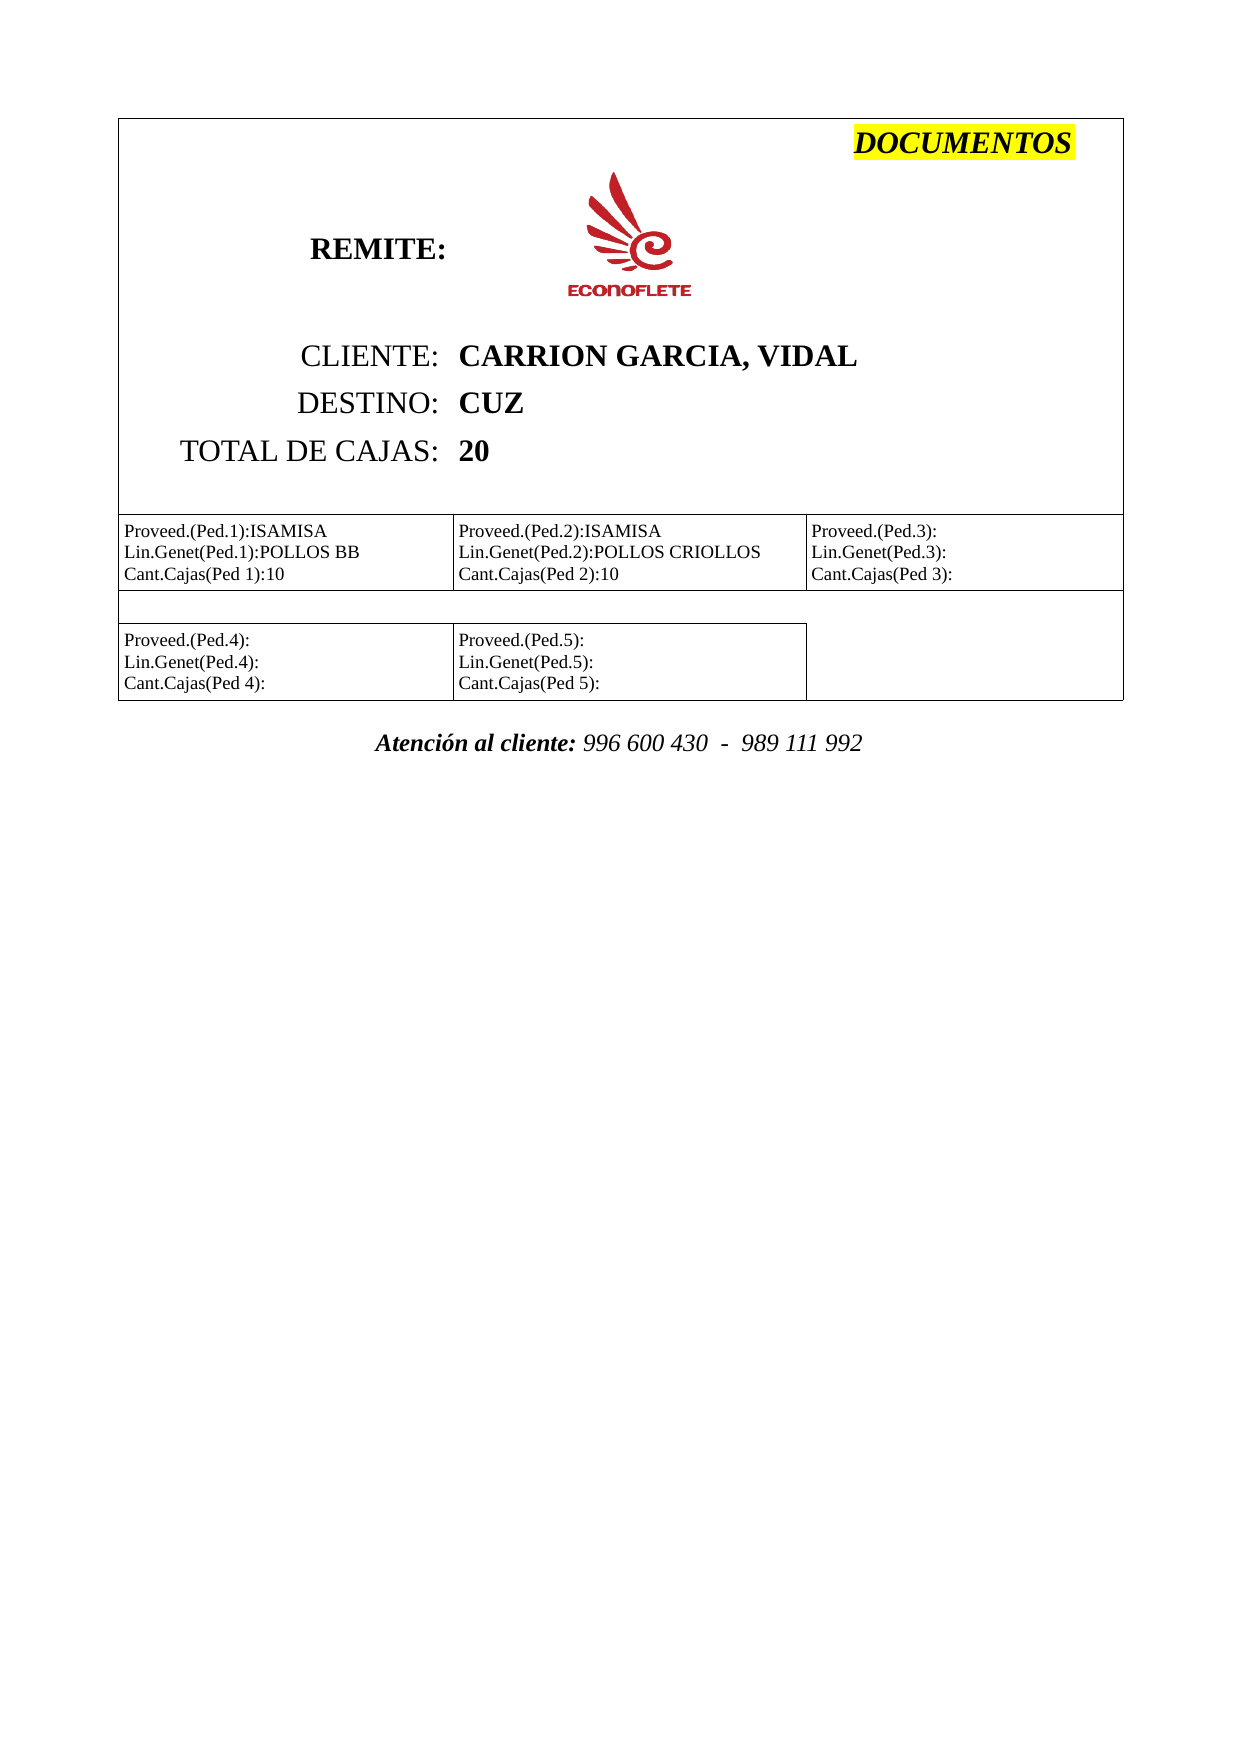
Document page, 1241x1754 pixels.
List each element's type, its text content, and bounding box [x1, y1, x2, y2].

table_cell CARRION GARCIA, VIDAL [453, 332, 1123, 379]
table_cell [807, 623, 1123, 699]
picture [552, 171, 707, 297]
table_cell [806, 166, 1123, 332]
table_header DOCUMENTOS [806, 119, 1123, 166]
table_cell [119, 474, 453, 514]
text Atención al cliente: 996 600 430 - 989 111 992 [118, 728, 1122, 757]
table_cell CUZ [453, 379, 806, 426]
table_cell [806, 379, 1123, 426]
table_cell [453, 166, 806, 332]
table_cell Proveed.(Ped.5): Lin.Genet(Ped.5): Cant.Cajas(Ped 5): [454, 624, 806, 699]
table_cell [453, 474, 806, 514]
table_cell [806, 474, 1123, 514]
table_cell TOTAL DE CAJAS: [119, 426, 453, 474]
table_cell REMITE: [119, 166, 453, 332]
table_cell Proveed.(Ped.3): Lin.Genet(Ped.3): Cant.Cajas(Ped 3): [807, 515, 1123, 590]
table_header [119, 119, 453, 166]
table_cell [453, 591, 806, 623]
table_cell Proveed.(Ped.1):ISAMISA Lin.Genet(Ped.1):POLLOS BB Cant.Cajas(Ped 1):10 [119, 515, 453, 590]
table_cell 20 [453, 426, 1123, 474]
table_cell [119, 591, 453, 623]
table_header [453, 119, 806, 166]
table_cell Proveed.(Ped.2):ISAMISA Lin.Genet(Ped.2):POLLOS CRIOLLOS Cant.Cajas(Ped 2):10 [454, 515, 806, 590]
table_cell CLIENTE: [119, 332, 453, 379]
table_cell [806, 591, 1123, 623]
table_cell Proveed.(Ped.4): Lin.Genet(Ped.4): Cant.Cajas(Ped 4): [119, 624, 453, 699]
table_cell DESTINO: [119, 379, 453, 426]
